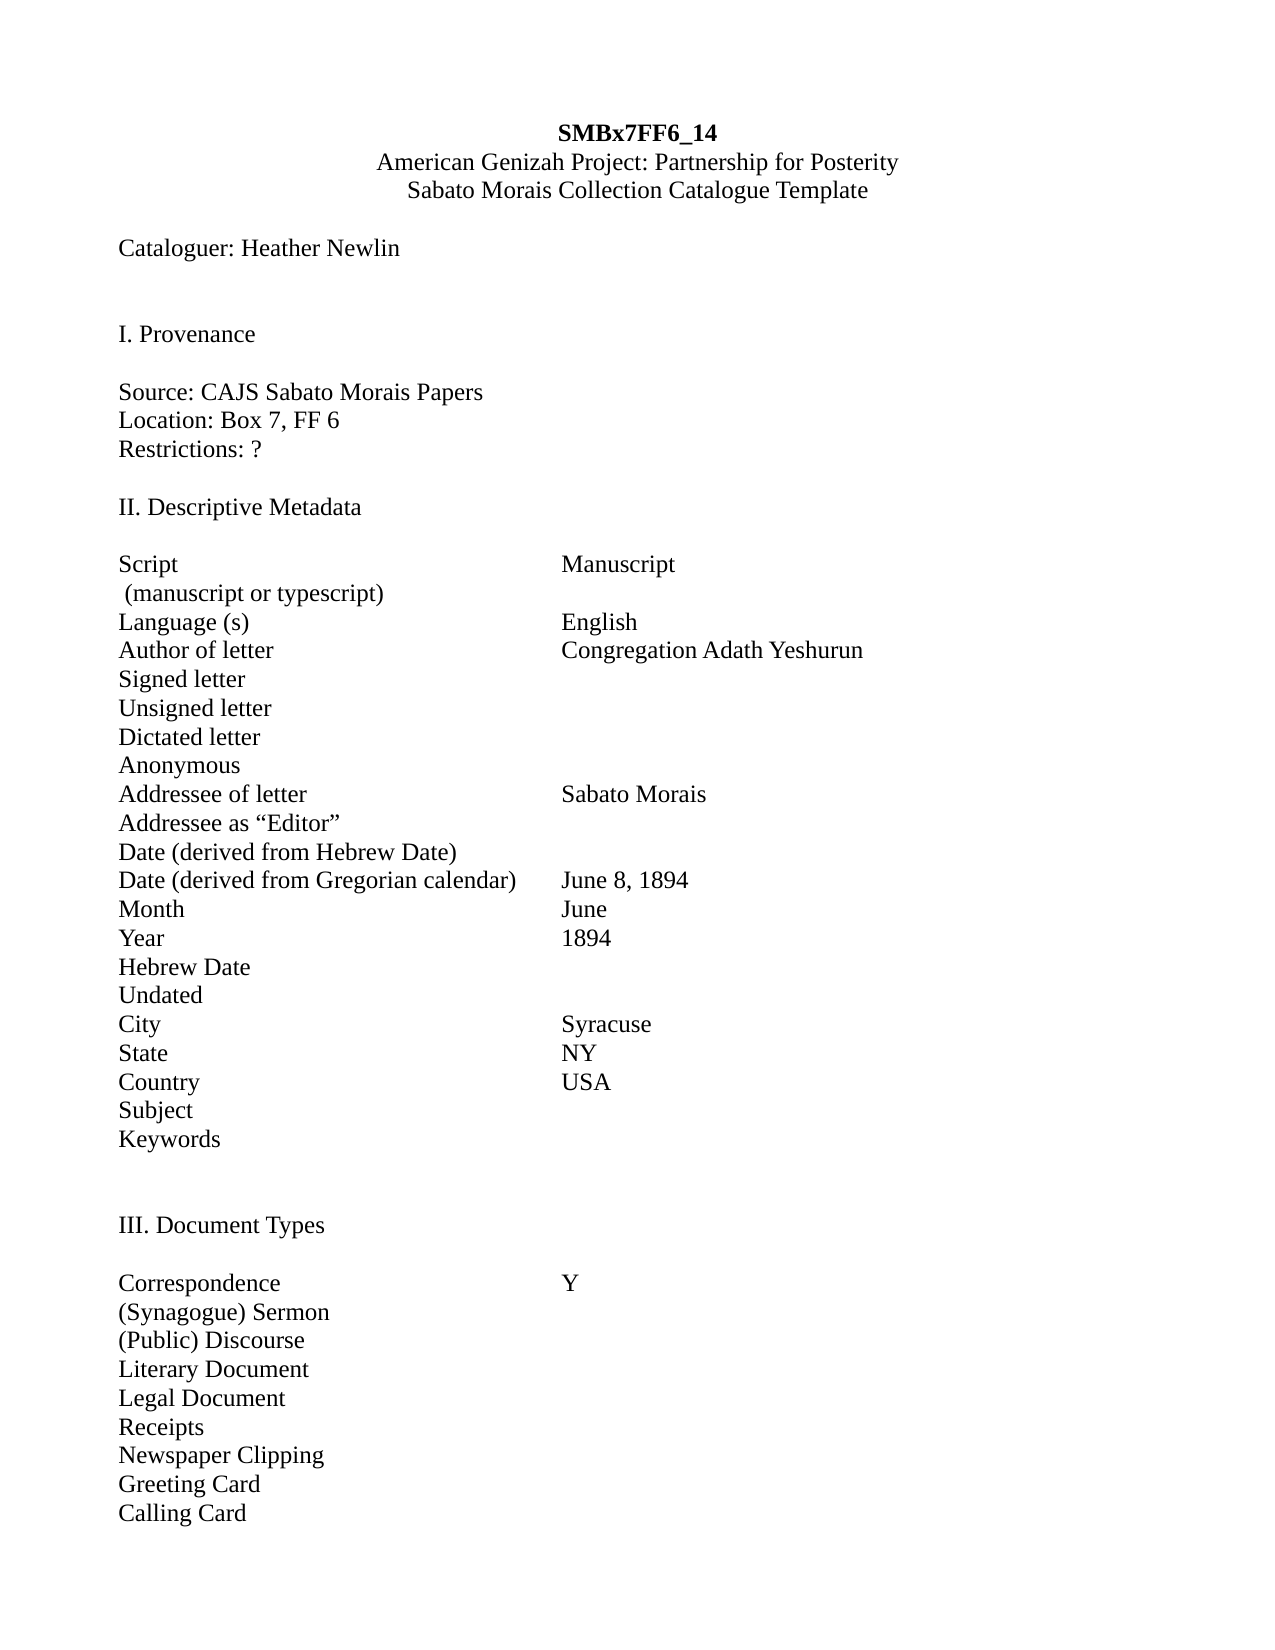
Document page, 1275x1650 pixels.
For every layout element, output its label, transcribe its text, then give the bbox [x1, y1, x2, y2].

text Location: Box 7, FF 6 [118, 406, 1157, 434]
text I. Provenance [118, 319, 1157, 348]
text Anonymous [118, 751, 1157, 779]
text SMBx7FF6_14 [118, 118, 1157, 147]
text Restrictions: ? [118, 434, 1157, 463]
text City Syracuse [118, 1009, 1157, 1038]
text Hebrew Date [118, 952, 1157, 981]
text (Public) Discourse [118, 1326, 1157, 1354]
text Signed letter [118, 664, 1157, 693]
text (Synagogue) Sermon [118, 1297, 1157, 1326]
text Dictated letter [118, 722, 1157, 751]
text II. Descriptive Metadata [118, 492, 1157, 521]
text American Genizah Project: Partnership for Posterity [118, 147, 1157, 176]
text State NY [118, 1038, 1157, 1067]
text Date (derived from Hebrew Date) [118, 837, 1157, 866]
text Addressee of letter Sabato Morais [118, 779, 1157, 808]
text Date (derived from Gregorian calendar) June 8, 1894 [118, 866, 1157, 894]
text Receipts [118, 1412, 1157, 1441]
text Country USA [118, 1067, 1157, 1096]
text Keywords [118, 1124, 1157, 1153]
text Script Manuscript [118, 549, 1157, 578]
text Language (s) English [118, 607, 1157, 636]
text Unsigned letter [118, 693, 1157, 722]
text Newspaper Clipping [118, 1441, 1157, 1469]
text Correspondence Y [118, 1268, 1157, 1297]
text Author of letter Congregation Adath Yeshurun [118, 636, 1157, 664]
text Calling Card [118, 1498, 1157, 1527]
text Legal Document [118, 1383, 1157, 1412]
text Sabato Morais Collection Catalogue Template [118, 176, 1157, 204]
text Addressee as “Editor” [118, 808, 1157, 837]
text Undated [118, 981, 1157, 1009]
text Literary Document [118, 1354, 1157, 1383]
text III. Document Types [118, 1211, 1157, 1239]
text Subject [118, 1096, 1157, 1124]
text (manuscript or typescript) [118, 578, 1157, 607]
text Year 1894 [118, 923, 1157, 952]
text Source: CAJS Sabato Morais Papers [118, 377, 1157, 406]
text Month June [118, 894, 1157, 923]
text Greeting Card [118, 1469, 1157, 1498]
text Cataloguer: Heather Newlin [118, 233, 1157, 262]
